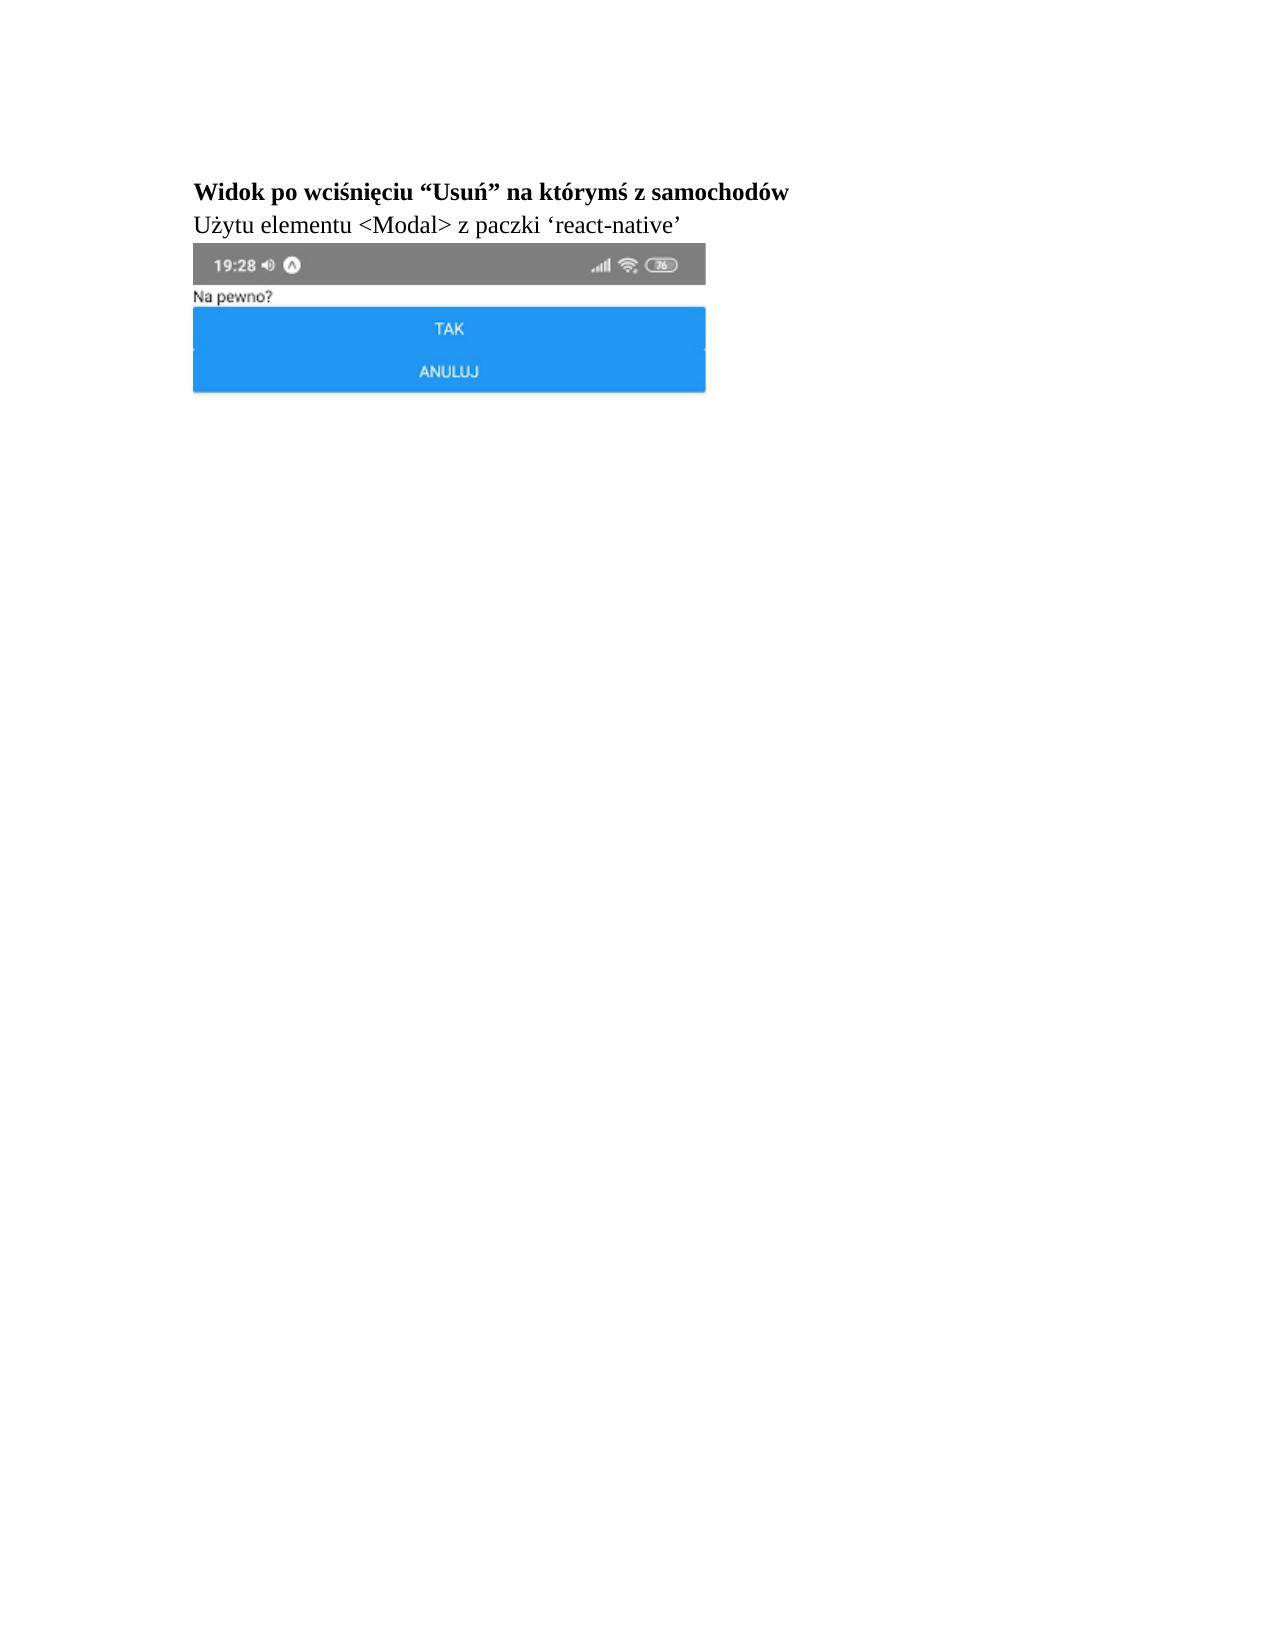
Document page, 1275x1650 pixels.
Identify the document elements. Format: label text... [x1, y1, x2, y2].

list Widok po wciśnięciu “Usuń” na którymś z samochodów Użytu elementu <Modal> z paczki ‘react-native’ [156, 177, 1157, 1376]
picture [193, 243, 706, 1311]
